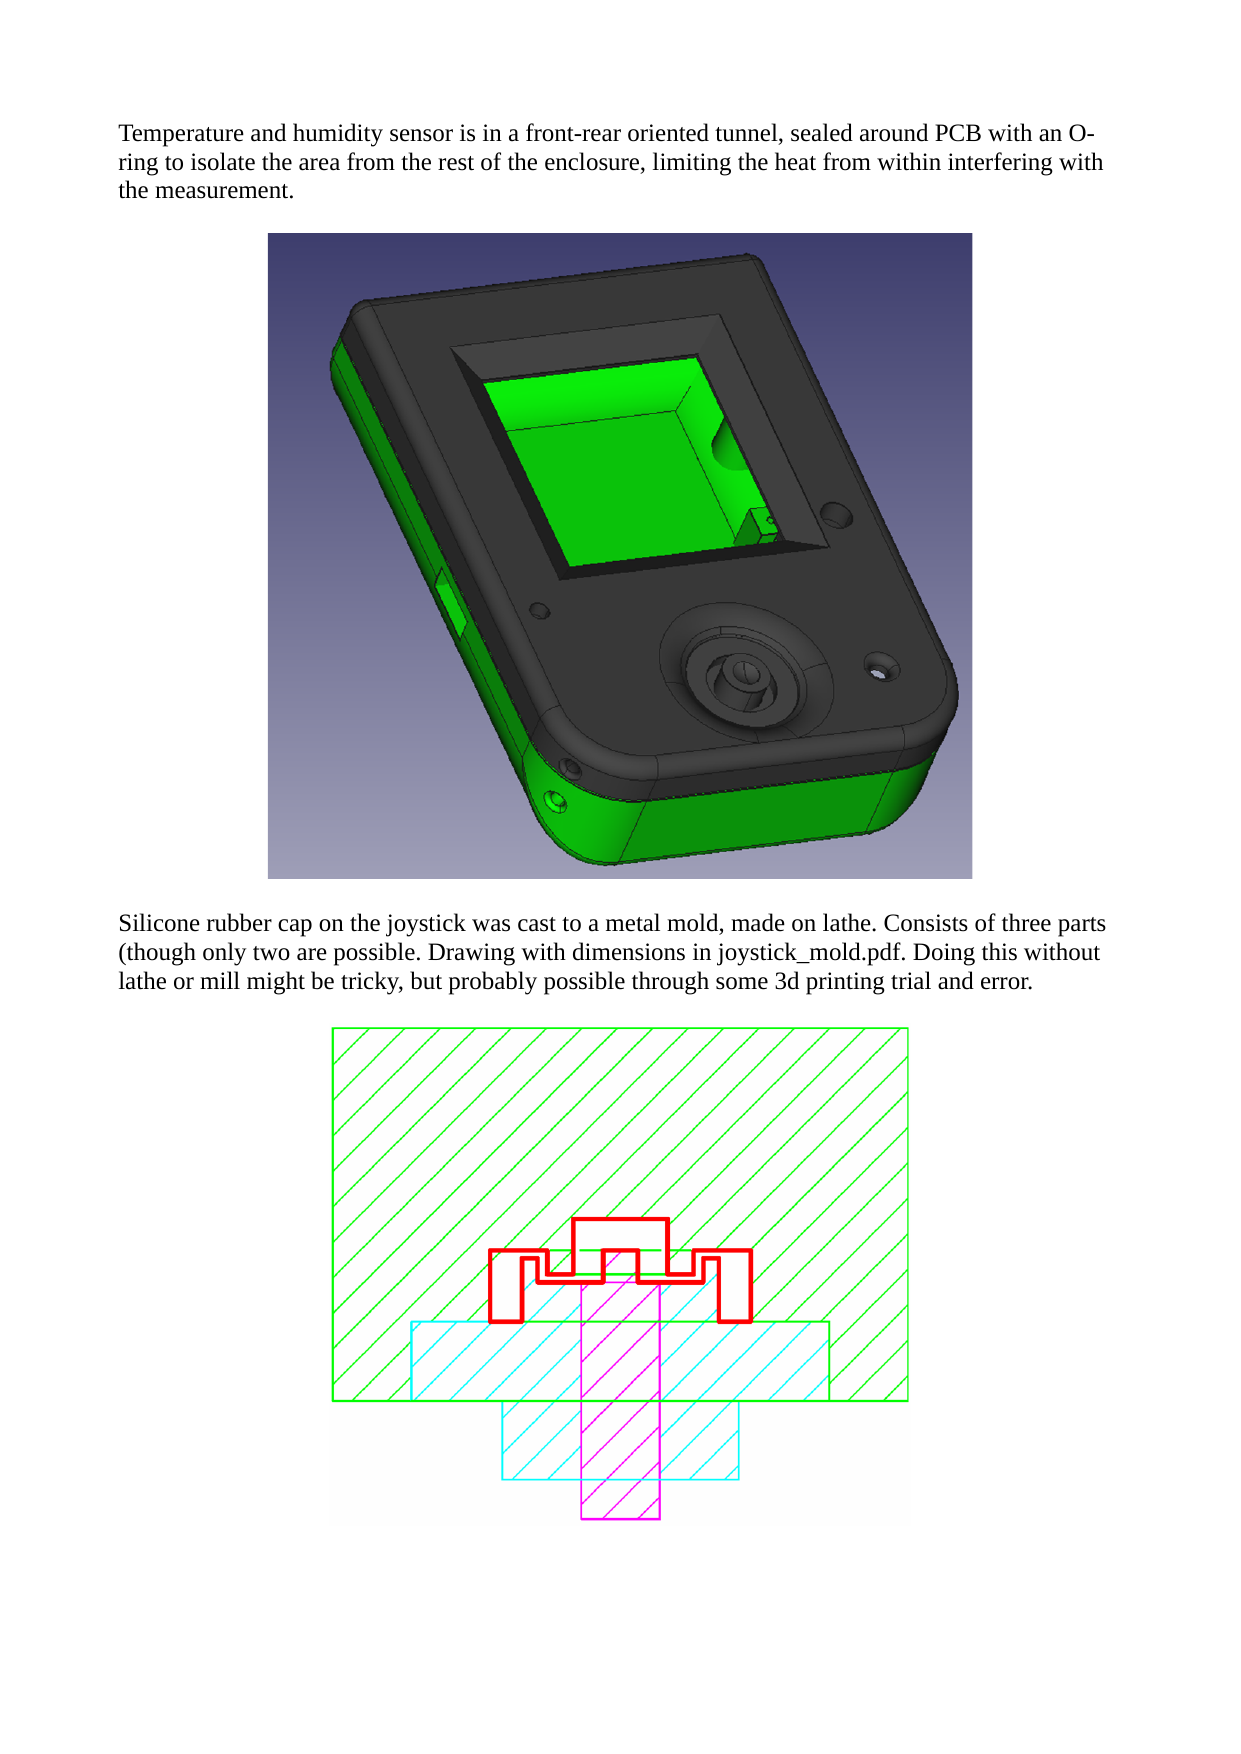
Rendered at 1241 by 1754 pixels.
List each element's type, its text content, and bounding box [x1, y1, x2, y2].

text Temperature and humidity sensor is in a front-rear oriented tunnel, sealed around PCB with an O-ring to isolate the area from the rest of the enclosure, limiting the heat from within interfering with the measurement. [118, 118, 1122, 204]
picture [328, 1023, 912, 1526]
text Silicone rubber cap on the joystick was cast to a metal mold, made on lathe. Consists of three parts (though only two are possible. Drawing with dimensions in joystick_mold.pdf. Doing this without lathe or mill might be tricky, but probably possible through some 3d printing trial and error. [118, 908, 1122, 995]
picture [267, 233, 973, 880]
